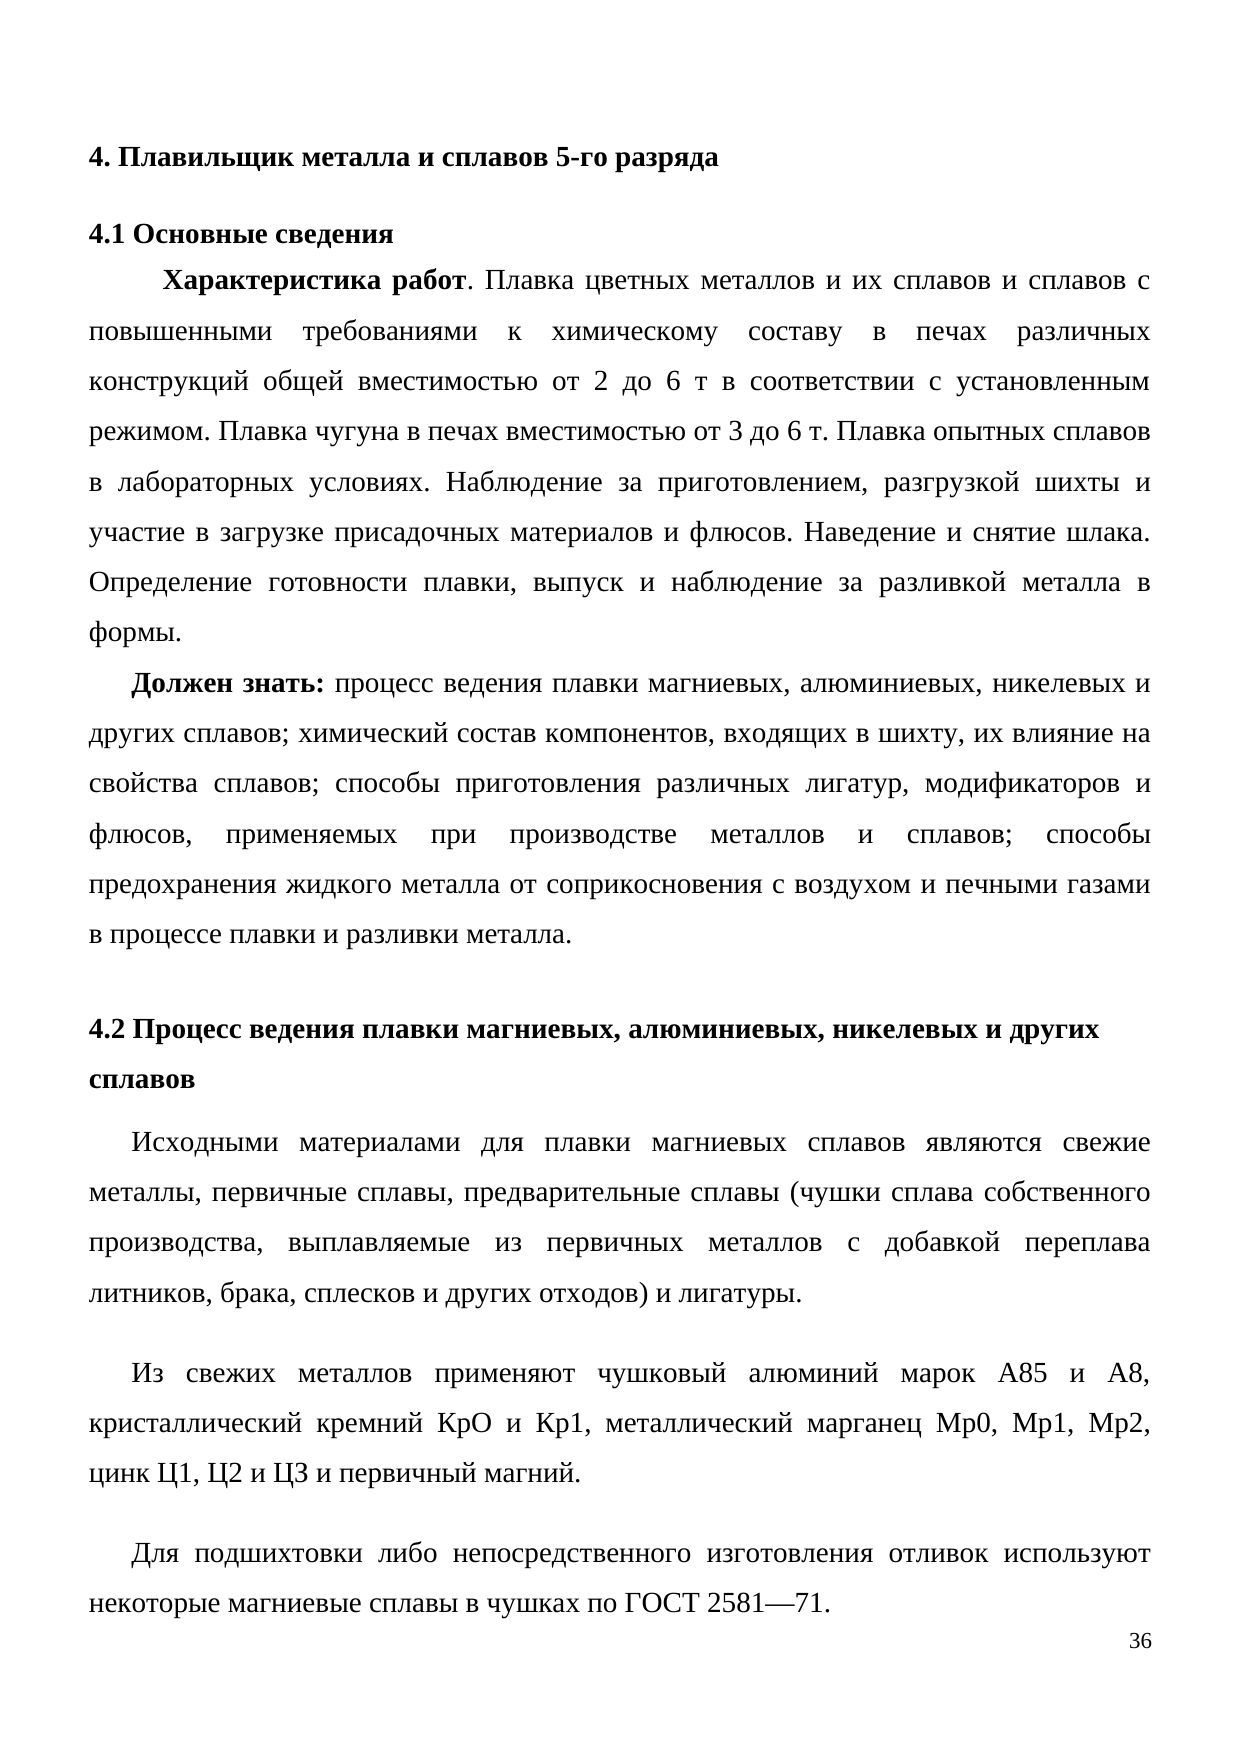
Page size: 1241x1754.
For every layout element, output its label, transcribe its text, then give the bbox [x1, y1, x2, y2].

subtitle 4.1 Основные сведения [89, 216, 1152, 250]
text Должен знать: процесс ведения плавки магниевых, алюминиевых, никелевых и других сплавов; химический состав компонентов, входящих в шихту, их влияние на свойства сплавов; способы приготовления различных лигатур, модификаторов и флюсов, применяемых при производстве металлов и сплавов; способы предохранения жидкого металла от соприкосновения с воздухом и печными газами в процессе плавки и разливки металла. [89, 665, 1152, 950]
text Для подшихтовки либо непосредственного изготовления отливок используют некоторые магниевые сплавы в чушках по ГОСТ 2581—71. [89, 1535, 1152, 1619]
subtitle 4. Плавильщик металла и сплавов 5-го разряда [89, 139, 1152, 172]
subtitle 4.2 Процесс ведения плавки магниевых, алюминиевых, никелевых и других сплавов [89, 1011, 1152, 1095]
text Исходными материалами для плавки магниевых сплавов являются свежие металлы, первичные сплавы, предварительные сплавы (чушки сплава собственного производства, выплавляемые из первичных металлов с добавкой переплава литников, брака, сплесков и других отходов) и лигатуры. [89, 1124, 1152, 1308]
text Характеристика работ. Плавка цветных металлов и их сплавов и сплавов с повышенными требованиями к химическому составу в печах различных конструкций общей вместимостью от 2 до 6 т в соответствии с установленным режимом. Плавка чугуна в печах вместимостью от 3 до 6 т. Плавка опытных сплавов в лабораторных условиях. Наблюдение за приготовлением, разгрузкой шихты и участие в загрузке присадочных материалов и флюсов. Наведение и снятие шлака. Определение готовности плавки, выпуск и наблюдение за разливкой металла в формы. [89, 262, 1152, 648]
text Из свежих металлов применяют чушковый алюминий марок А85 и А8, кристаллический кремний КрО и Кр1, металлический марганец Мр0, Mp1, Мр2, цинк Ц1, Ц2 и ЦЗ и первичный магний. [89, 1355, 1152, 1489]
